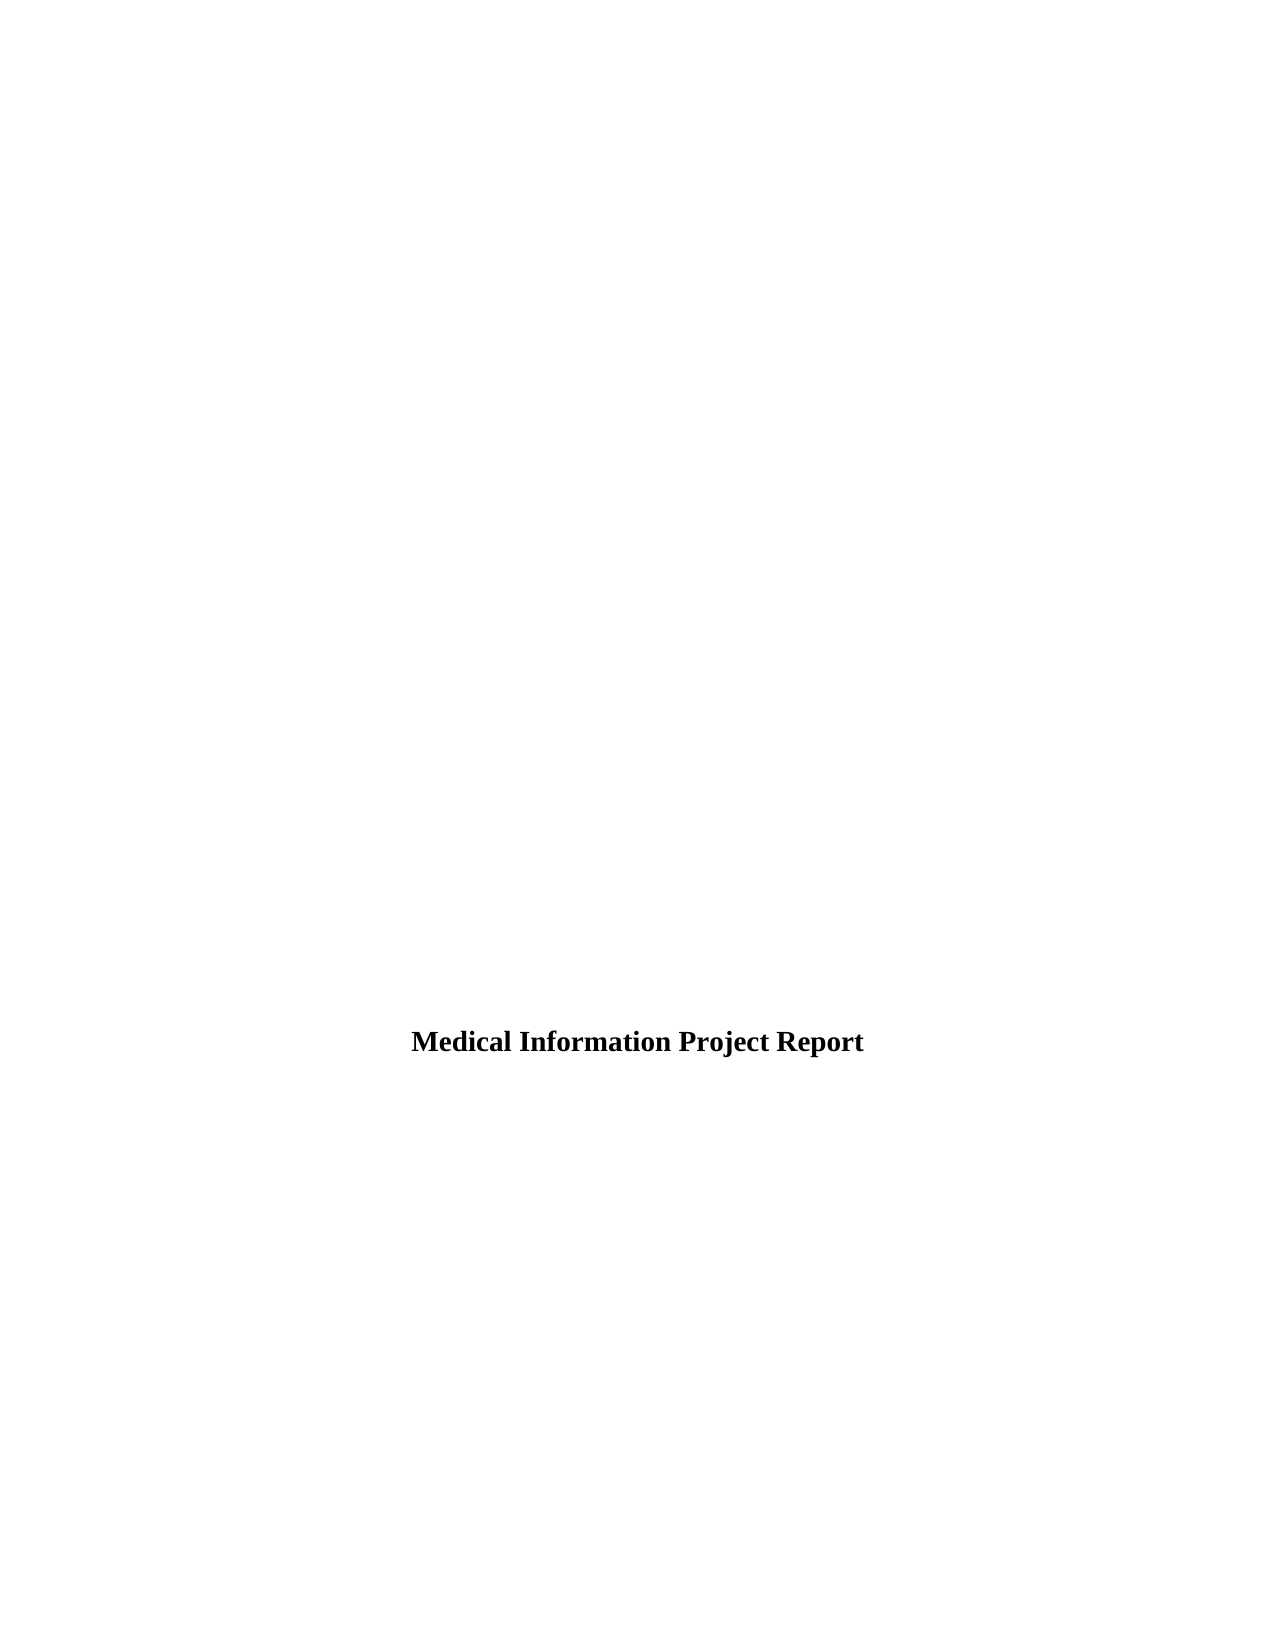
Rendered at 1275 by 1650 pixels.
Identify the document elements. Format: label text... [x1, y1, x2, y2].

text Medical Information Project Report [118, 1024, 1157, 1057]
